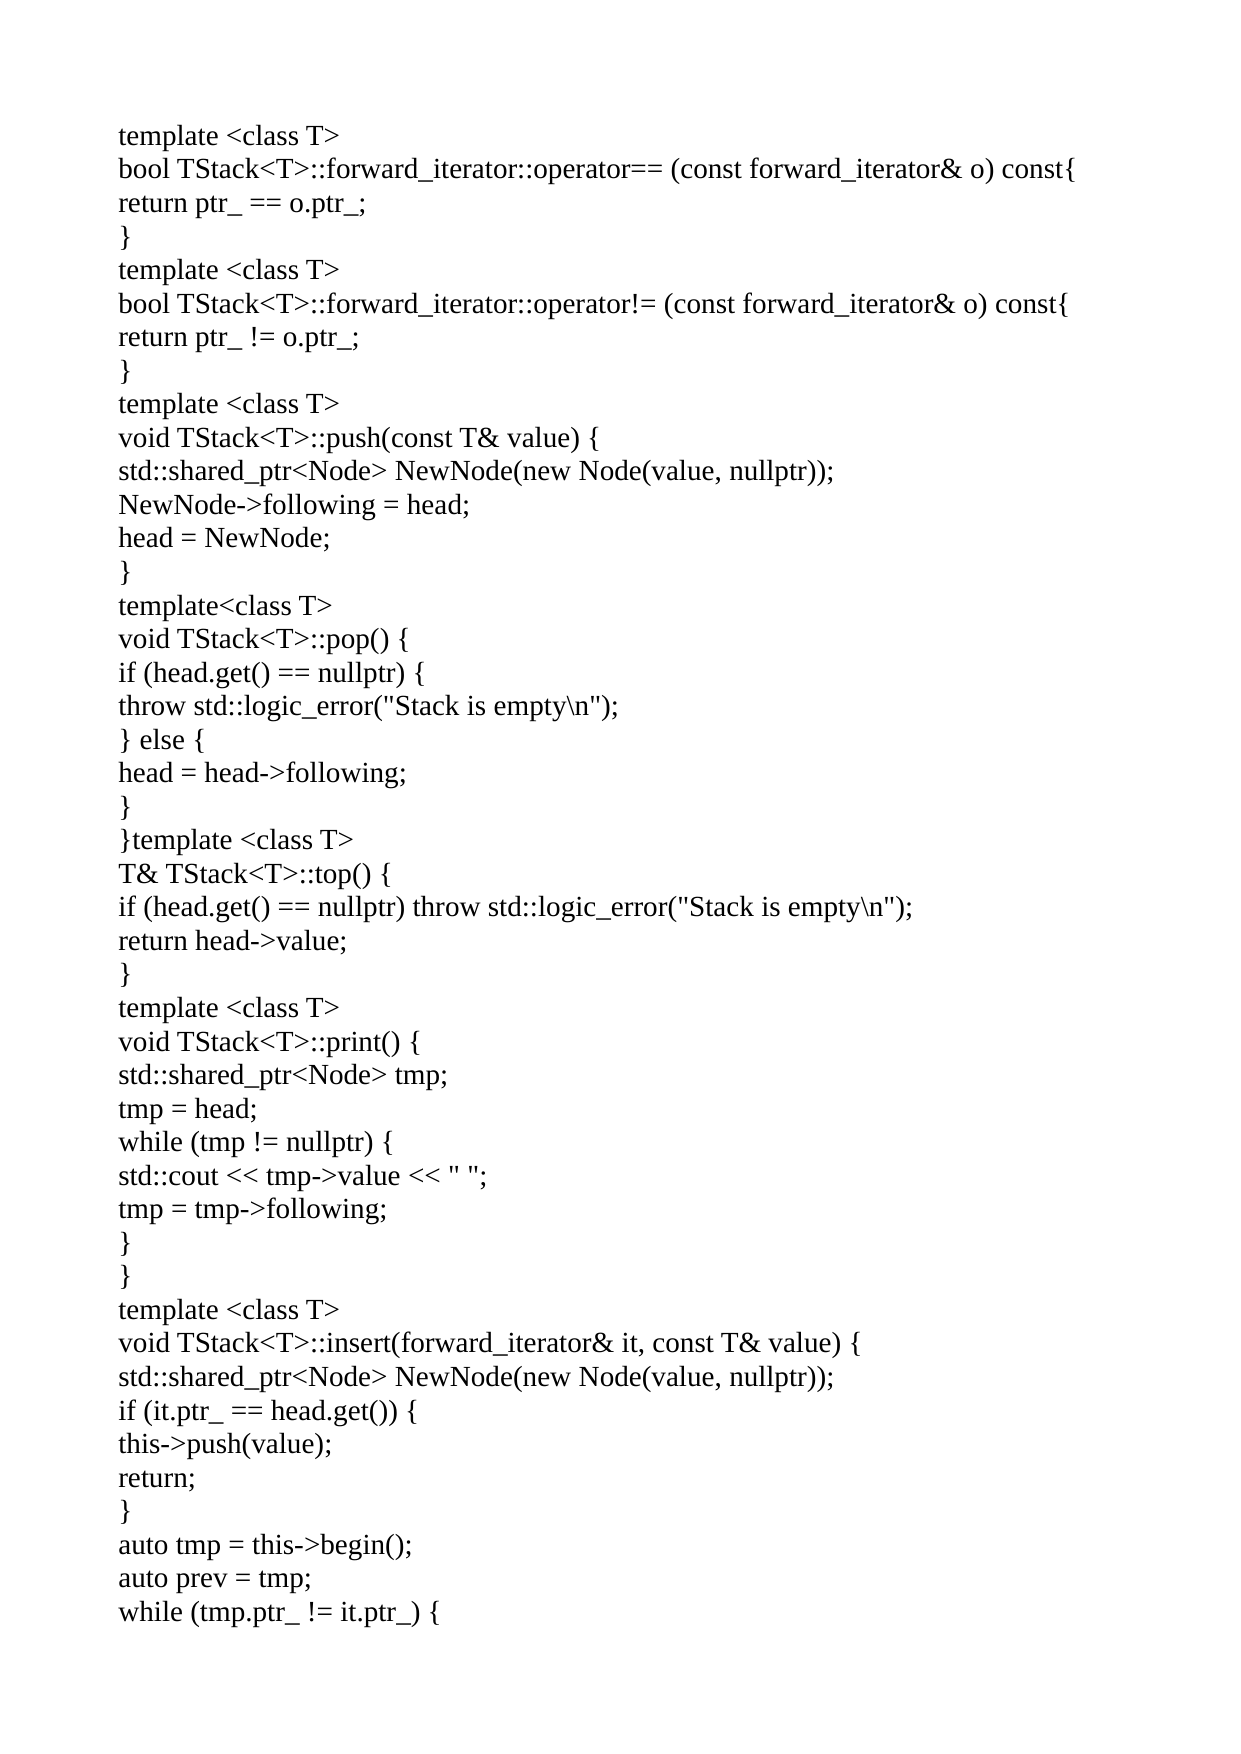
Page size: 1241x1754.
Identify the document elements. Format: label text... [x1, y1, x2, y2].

text throw std::logic_error("Stack is empty\n"); [118, 688, 1122, 722]
text void TStack<T>::print() { [118, 1024, 1122, 1057]
text } [118, 353, 1122, 386]
text return ptr_ != o.ptr_; [118, 319, 1122, 353]
text } [118, 554, 1122, 588]
text void TStack<T>::push(const T& value) { [118, 420, 1122, 453]
text auto prev = tmp; [118, 1560, 1122, 1594]
text std::shared_ptr<Node> tmp; [118, 1057, 1122, 1091]
text } [118, 1258, 1122, 1292]
text head = head->following; [118, 755, 1122, 789]
text NewNode->following = head; [118, 487, 1122, 521]
text return ptr_ == o.ptr_; [118, 185, 1122, 219]
text bool TStack<T>::forward_iterator::operator== (const forward_iterator& o) const{ [118, 152, 1122, 185]
text } else { [118, 722, 1122, 755]
text } [118, 219, 1122, 252]
text tmp = tmp->following; [118, 1191, 1122, 1225]
text } [118, 1225, 1122, 1258]
text return head->value; [118, 923, 1122, 957]
text bool TStack<T>::forward_iterator::operator!= (const forward_iterator& o) const{ [118, 286, 1122, 319]
text auto tmp = this->begin(); [118, 1527, 1122, 1560]
text T& TStack<T>::top() { [118, 856, 1122, 889]
text std::cout << tmp->value << " "; [118, 1158, 1122, 1191]
text while (tmp.ptr_ != it.ptr_) { [118, 1594, 1122, 1627]
text template <class T> [118, 386, 1122, 420]
text void TStack<T>::pop() { [118, 621, 1122, 655]
text if (it.ptr_ == head.get()) { [118, 1393, 1122, 1426]
text } [118, 957, 1122, 990]
text this->push(value); [118, 1426, 1122, 1460]
text if (head.get() == nullptr) throw std::logic_error("Stack is empty\n"); [118, 889, 1122, 923]
text if (head.get() == nullptr) { [118, 655, 1122, 688]
text template <class T> [118, 990, 1122, 1024]
text head = NewNode; [118, 521, 1122, 554]
text } [118, 789, 1122, 822]
text } [118, 1493, 1122, 1527]
text void TStack<T>::insert(forward_iterator& it, const T& value) { [118, 1326, 1122, 1359]
text }template <class T> [118, 822, 1122, 856]
text template <class T> [118, 118, 1122, 152]
text tmp = head; [118, 1091, 1122, 1124]
text template<class T> [118, 588, 1122, 621]
text template <class T> [118, 1292, 1122, 1326]
text template <class T> [118, 252, 1122, 286]
text while (tmp != nullptr) { [118, 1124, 1122, 1158]
text return; [118, 1460, 1122, 1493]
text std::shared_ptr<Node> NewNode(new Node(value, nullptr)); [118, 1359, 1122, 1393]
text std::shared_ptr<Node> NewNode(new Node(value, nullptr)); [118, 453, 1122, 487]
